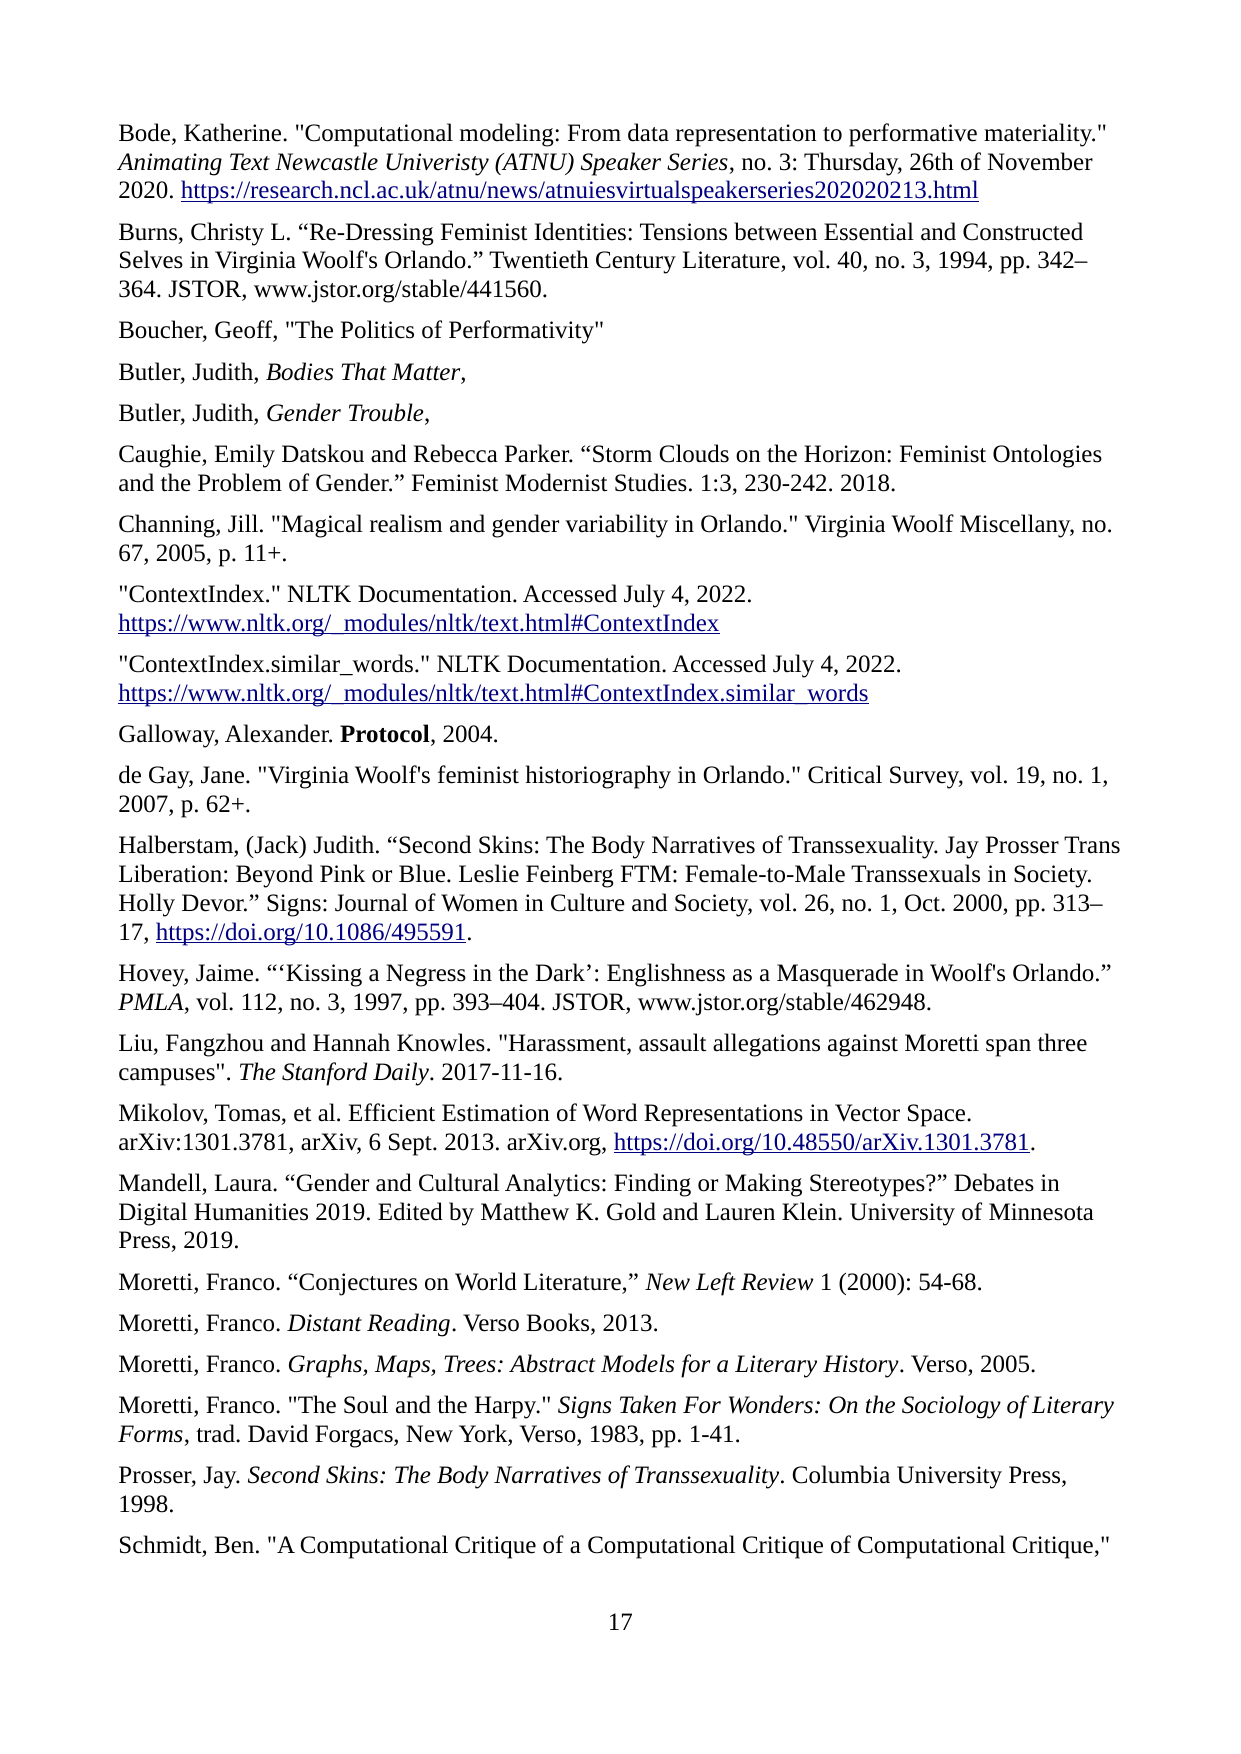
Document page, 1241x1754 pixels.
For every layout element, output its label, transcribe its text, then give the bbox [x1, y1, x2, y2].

text Bode, Katherine. "Computational modeling: From data representation to performative materiality." Animating Text Newcastle Univeristy (ATNU) Speaker Series, no. 3: Thursday, 26th of November 2020. https://research.ncl.ac.uk/atnu/news/atnuiesvirtualspeakerseries202020213.html [118, 118, 1122, 204]
text Mikolov, Tomas, et al. Efficient Estimation of Word Representations in Vector Space. arXiv:1301.3781, arXiv, 6 Sept. 2013. arXiv.org, https://doi.org/10.48550/arXiv.1301.3781. [118, 1098, 1122, 1156]
text Channing, Jill. "Magical realism and gender variability in Orlando." Virginia Woolf Miscellany, no. 67, 2005, p. 11+. [118, 509, 1122, 567]
text Moretti, Franco. Distant Reading. Verso Books, 2013. [118, 1308, 1122, 1337]
text Moretti, Franco. Graphs, Maps, Trees: Abstract Models for a Literary History. Verso, 2005. [118, 1349, 1122, 1378]
text "ContextIndex." NLTK Documentation. Accessed July 4, 2022. https://www.nltk.org/_modules/nltk/text.html#ContextIndex [118, 579, 1122, 637]
text Boucher, Geoff, "The Politics of Performativity" [118, 316, 1122, 344]
text de Gay, Jane. "Virginia Woolf's feminist historiography in Orlando." Critical Survey, vol. 19, no. 1, 2007, p. 62+. [118, 761, 1122, 818]
text Caughie, Emily Datskou and Rebecca Parker. “Storm Clouds on the Horizon: Feminist Ontologies and the Problem of Gender.” Feminist Modernist Studies. 1:3, 230-242. 2018. [118, 439, 1122, 497]
text Schmidt, Ben. "A Computational Critique of a Computational Critique of Computational Critique," [118, 1531, 1122, 1559]
text Burns, Christy L. “Re-Dressing Feminist Identities: Tensions between Essential and Constructed Selves in Virginia Woolf's Orlando.” Twentieth Century Literature, vol. 40, no. 3, 1994, pp. 342–364. JSTOR, www.jstor.org/stable/441560. [118, 217, 1122, 303]
text Mandell, Laura. “Gender and Cultural Analytics: Finding or Making Stereotypes?” Debates in Digital Humanities 2019. Edited by Matthew K. Gold and Lauren Klein. University of Minnesota Press, 2019. [118, 1168, 1122, 1254]
text "ContextIndex.similar_words." NLTK Documentation. Accessed July 4, 2022. https://www.nltk.org/_modules/nltk/text.html#ContextIndex.similar_words [118, 649, 1122, 707]
text Liu, Fangzhou and Hannah Knowles. "Harassment, assault allegations against Moretti span three campuses". The Stanford Daily. 2017-11-16. [118, 1028, 1122, 1086]
text Moretti, Franco. “Conjectures on World Literature,” New Left Review 1 (2000): 54-68. [118, 1267, 1122, 1296]
text Butler, Judith, Gender Trouble, [118, 398, 1122, 427]
text Prosser, Jay. Second Skins: The Body Narratives of Transsexuality. Columbia University Press, 1998. [118, 1461, 1122, 1518]
text Butler, Judith, Bodies That Matter, [118, 357, 1122, 386]
text Moretti, Franco. "The Soul and the Harpy." Signs Taken For Wonders: On the Sociology of Literary Forms, trad. David Forgacs, New York, Verso, 1983, pp. 1-41. [118, 1391, 1122, 1448]
text Hovey, Jaime. “‘Kissing a Negress in the Dark’: Englishness as a Masquerade in Woolf's Orlando.” PMLA, vol. 112, no. 3, 1997, pp. 393–404. JSTOR, www.jstor.org/stable/462948. [118, 958, 1122, 1016]
text Galloway, Alexander. Protocol, 2004. [118, 719, 1122, 748]
text Halberstam, (Jack) Judith. “Second Skins: The Body Narratives of Transsexuality. Jay Prosser Trans Liberation: Beyond Pink or Blue. Leslie Feinberg FTM: Female-to-Male Transsexuals in Society. Holly Devor.” Signs: Journal of Women in Culture and Society, vol. 26, no. 1, Oct. 2000, pp. 313–17, https://doi.org/10.1086/495591. [118, 831, 1122, 946]
